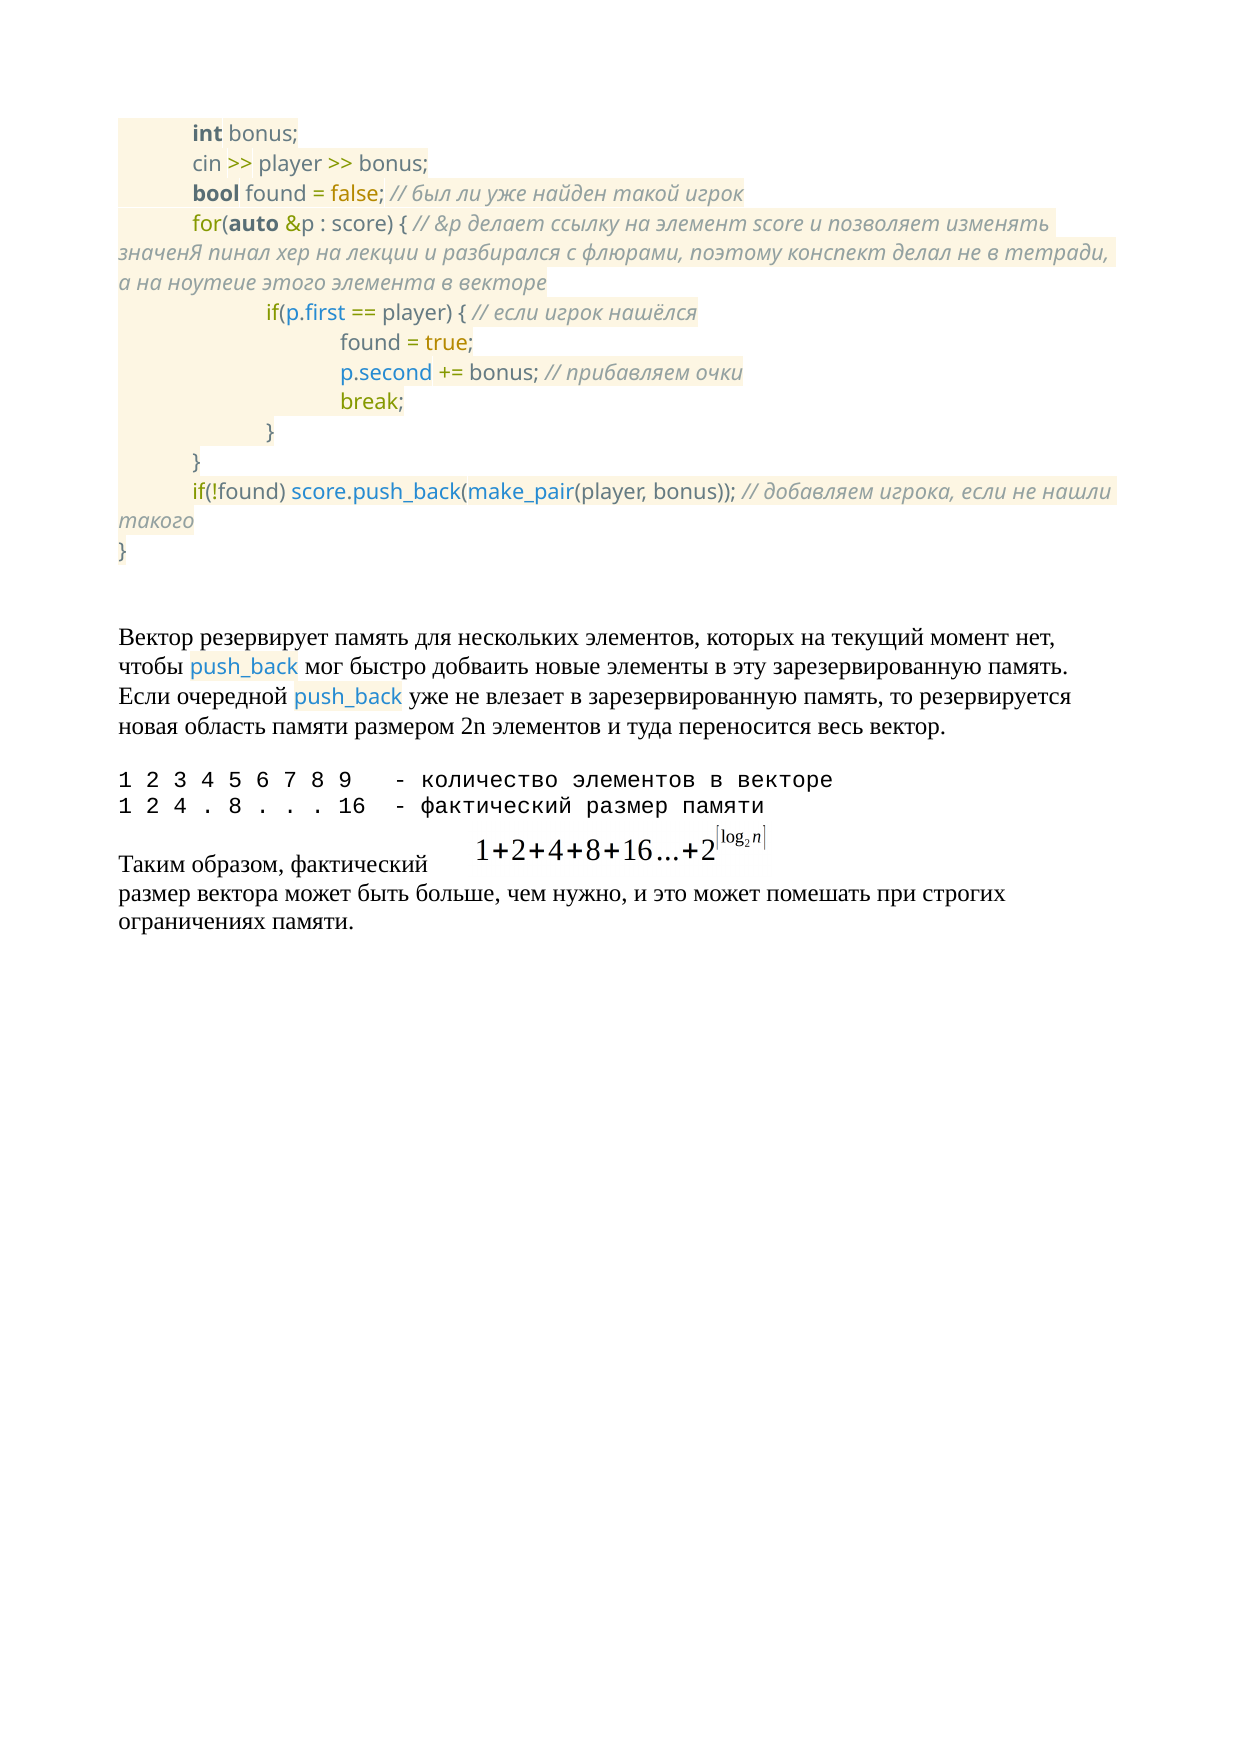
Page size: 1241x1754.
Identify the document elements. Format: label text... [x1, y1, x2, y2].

text } [118, 416, 1122, 446]
text if(!found) score.push_back(make_pair(player, bonus)); // добавляем игрока, если не нашли такого [118, 476, 1122, 535]
text p.second += bonus; // прибавляем очки [118, 356, 1122, 386]
text cin >> player >> bonus; [118, 148, 1122, 178]
text Вектор резервирует память для нескольких элементов, которых на текущий момент нет, чтобы push_back мог быстро добваить новые элементы в эту зарезервированную память. Если очередной push_back уже не влезает в зарезервированную память, то резервируется новая область памяти размером 2n элементов и туда переносится весь вектор. [118, 622, 1122, 739]
text int bonus; [118, 118, 1122, 148]
text } [118, 446, 1122, 476]
text found = true; [118, 327, 1122, 356]
text 1 2 4 . 8 . . . 16 - фактический размер памяти [118, 794, 1122, 820]
text } [118, 535, 1122, 565]
text 1 2 3 4 5 6 7 8 9 - количество элементов в векторе [118, 768, 1122, 794]
picture [468, 821, 772, 877]
text break; [118, 386, 1122, 416]
text bool found = false; // был ли уже найден такой игрок [118, 178, 1122, 207]
text for(auto &p : score) { // &p делает ссылку на элемент score и позволяет изменять значенЯ пинал хер на лекции и разбирался с флюрами, поэтому конспект делал не в тетради, а на ноутеие этого элемента в векторе [118, 207, 1122, 297]
text if(p.first == player) { // если игрок нашёлся [118, 297, 1122, 327]
text Таким образом, фактический размер вектора может быть больше, чем нужно, и это может помешать при строгих ограничениях памяти. [118, 849, 1122, 935]
